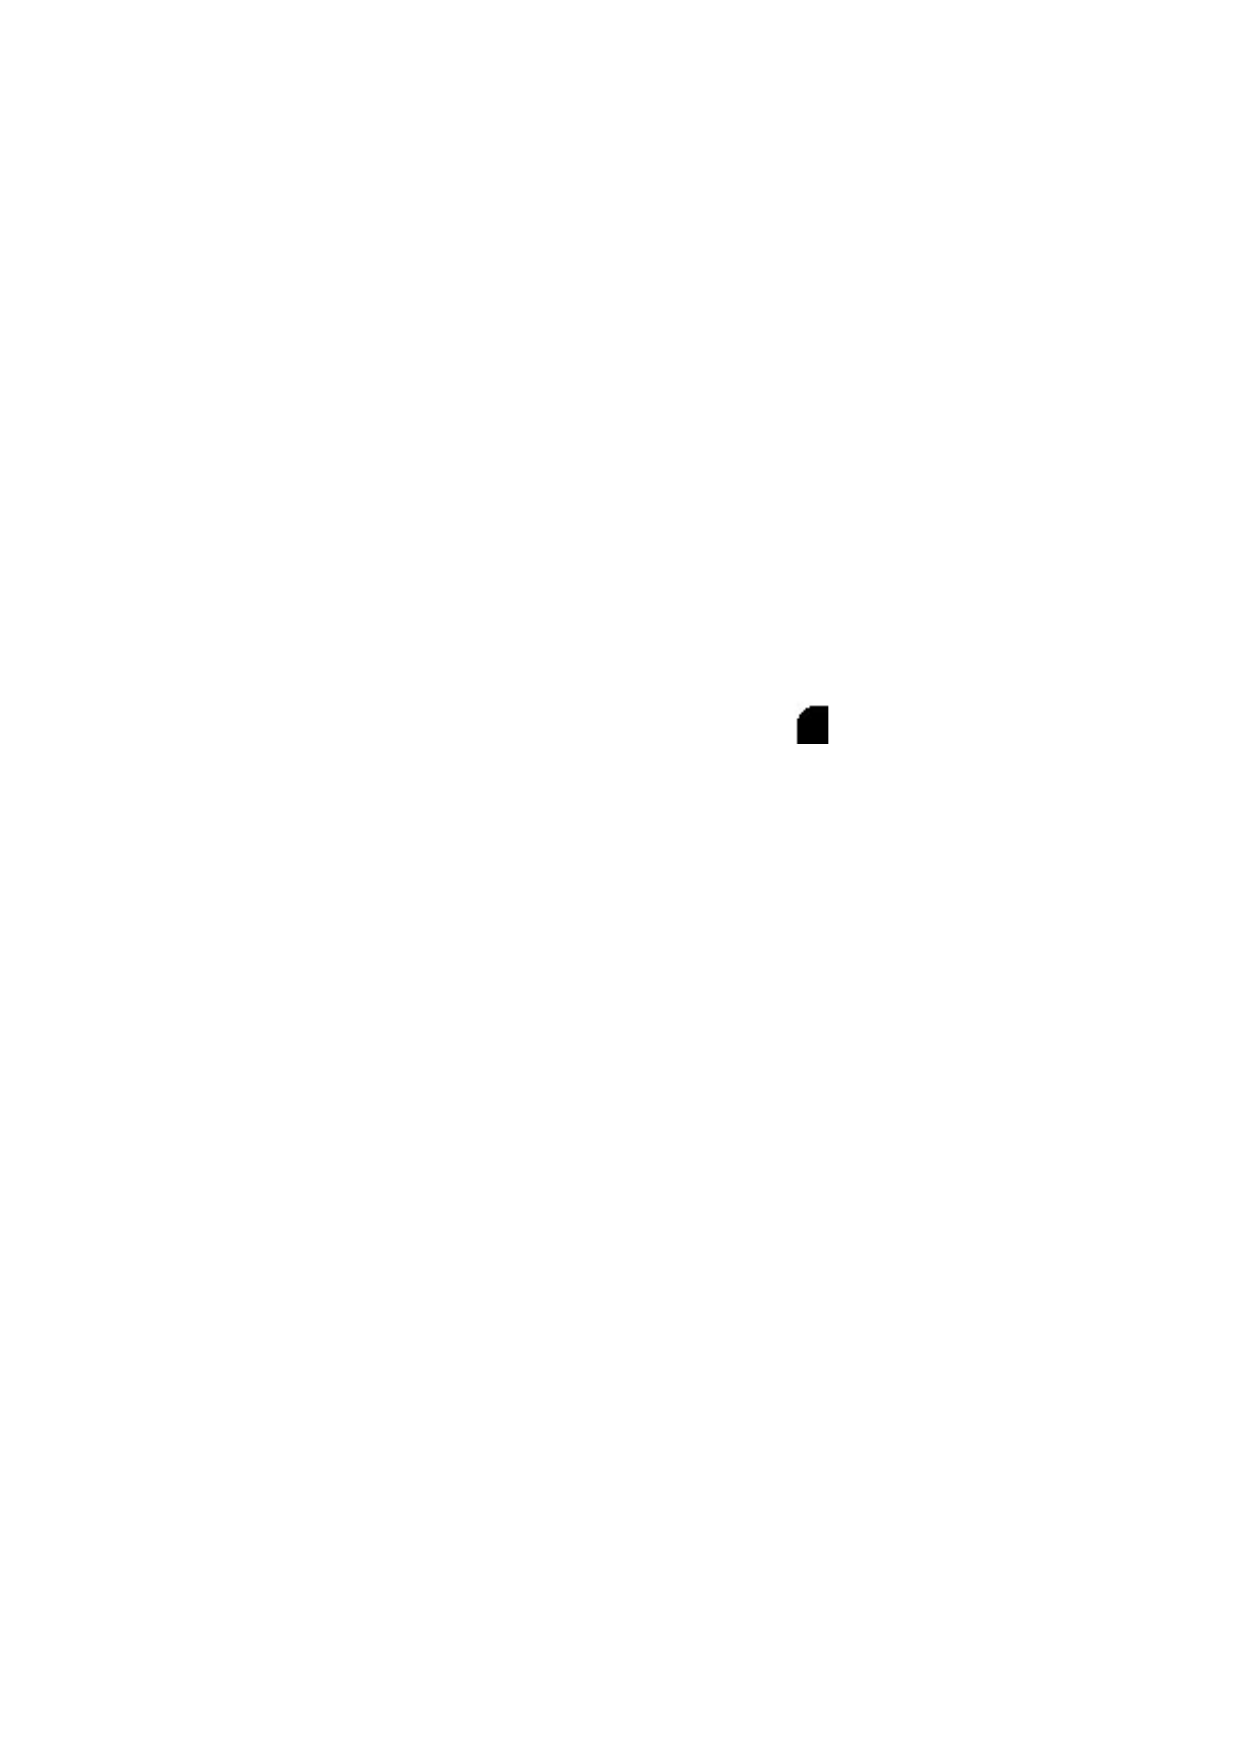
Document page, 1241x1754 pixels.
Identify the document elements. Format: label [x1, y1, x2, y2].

picture [411, 118, 829, 744]
